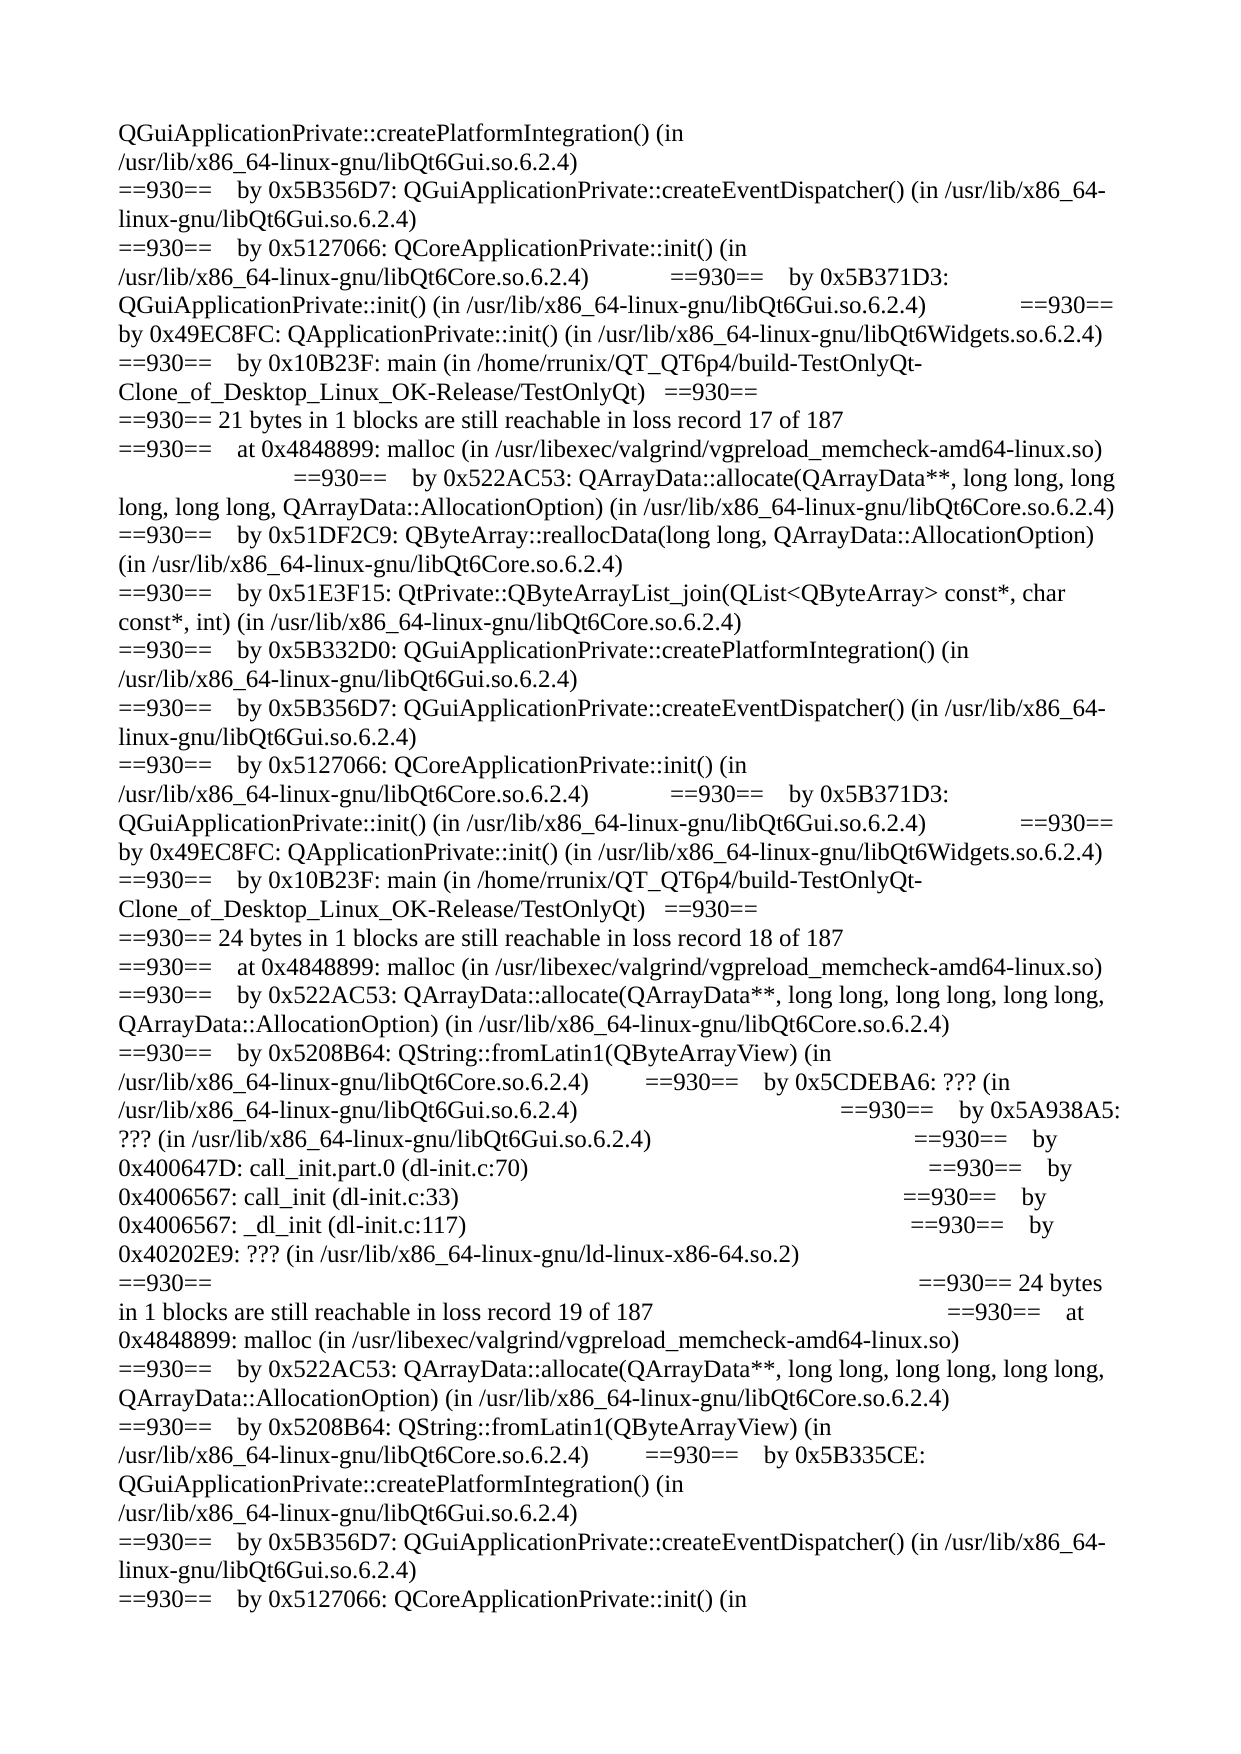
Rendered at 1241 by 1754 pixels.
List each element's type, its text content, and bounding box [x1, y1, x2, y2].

text ==930== by 0x522AC53: QArrayData::allocate(QArrayData**, long long, long long, long long, QArrayData::AllocationOption) (in /usr/lib/x86_64-linux-gnu/libQt6Core.so.6.2.4) ==930== by 0x51DF2C9: QByteArray::reallocData(long long, QArrayData::AllocationOption) (in /usr/lib/x86_64-linux-gnu/libQt6Core.so.6.2.4) ==930== by 0x51E3F15: QtPrivate::QByteArrayList_join(QList<QByteArray> const*, char const*, int) (in /usr/lib/x86_64-linux-gnu/libQt6Core.so.6.2.4) ==930== by 0x5B332D0: QGuiApplicationPrivate::createPlatformIntegration() (in /usr/lib/x86_64-linux-gnu/libQt6Gui.so.6.2.4) ==930== by 0x5B356D7: QGuiApplicationPrivate::createEventDispatcher() (in /usr/lib/x86_64-linux-gnu/libQt6Gui.so.6.2.4) ==930== by 0x5127066: QCoreApplicationPrivate::init() (in /usr/lib/x86_64-linux-gnu/libQt6Core.so.6.2.4) ==930== by 0x5B371D3: QGuiApplicationPrivate::init() (in /usr/lib/x86_64-linux-gnu/libQt6Gui.so.6.2.4) ==930== by 0x49EC8FC: QApplicationPrivate::init() (in /usr/lib/x86_64-linux-gnu/libQt6Widgets.so.6.2.4) ==930== by 0x10B23F: main (in /home/rrunix/QT_QT6p4/build-TestOnlyQt-Clone_of_Desktop_Linux_OK-Release/TestOnlyQt) ==930== ==930== 24 bytes in 1 blocks are still reachable in loss record 18 of 187 ==930== at 0x4848899: malloc (in /usr/libexec/valgrind/vgpreload_memcheck-amd64-linux.so) ==930== by 0x522AC53: QArrayData::allocate(QArrayData**, long long, long long, long long, QArrayData::AllocationOption) (in /usr/lib/x86_64-linux-gnu/libQt6Core.so.6.2.4) ==930== by 0x5208B64: QString::fromLatin1(QByteArrayView) (in /usr/lib/x86_64-linux-gnu/libQt6Core.so.6.2.4) ==930== by 0x5CDEBA6: ??? (in /usr/lib/x86_64-linux-gnu/libQt6Gui.so.6.2.4) ==930== by 0x5A938A5: ??? (in /usr/lib/x86_64-linux-gnu/libQt6Gui.so.6.2.4) ==930== by 0x400647D: call_init.part.0 (dl-init.c:70) ==930== by 0x4006567: call_init (dl-init.c:33) ==930== by 0x4006567: _dl_init (dl-init.c:117) ==930== by 0x40202E9: ??? (in /usr/lib/x86_64-linux-gnu/ld-linux-x86-64.so.2) ==930== ==930== 24 bytes in 1 blocks are still reachable in loss record 19 of 187 ==930== at 0x4848899: malloc (in /usr/libexec/valgrind/vgpreload_memcheck-amd64-linux.so) ==930== by 0x522AC53: QArrayData::allocate(QArrayData**, long long, long long, long long, QArrayData::AllocationOption) (in /usr/lib/x86_64-linux-gnu/libQt6Core.so.6.2.4) ==930== by 0x5208B64: QString::fromLatin1(QByteArrayView) (in /usr/lib/x86_64-linux-gnu/libQt6Core.so.6.2.4) ==930== by 0x5B335CE: QGuiApplicationPrivate::createPlatformIntegration() (in /usr/lib/x86_64-linux-gnu/libQt6Gui.so.6.2.4) ==930== by 0x5B356D7: QGuiApplicationPrivate::createEventDispatcher() (in /usr/lib/x86_64-linux-gnu/libQt6Gui.so.6.2.4) ==930== by 0x5127066: QCoreApplicationPrivate::init() (in [118, 463, 1122, 1613]
text QGuiApplicationPrivate::createPlatformIntegration() (in /usr/lib/x86_64-linux-gnu/libQt6Gui.so.6.2.4) ==930== by 0x5B356D7: QGuiApplicationPrivate::createEventDispatcher() (in /usr/lib/x86_64-linux-gnu/libQt6Gui.so.6.2.4) ==930== by 0x5127066: QCoreApplicationPrivate::init() (in /usr/lib/x86_64-linux-gnu/libQt6Core.so.6.2.4) ==930== by 0x5B371D3: QGuiApplicationPrivate::init() (in /usr/lib/x86_64-linux-gnu/libQt6Gui.so.6.2.4) ==930== by 0x49EC8FC: QApplicationPrivate::init() (in /usr/lib/x86_64-linux-gnu/libQt6Widgets.so.6.2.4) ==930== by 0x10B23F: main (in /home/rrunix/QT_QT6p4/build-TestOnlyQt-Clone_of_Desktop_Linux_OK-Release/TestOnlyQt) ==930== ==930== 21 bytes in 1 blocks are still reachable in loss record 17 of 187 ==930== at 0x4848899: malloc (in /usr/libexec/valgrind/vgpreload_memcheck-amd64-linux.so) [118, 118, 1122, 463]
